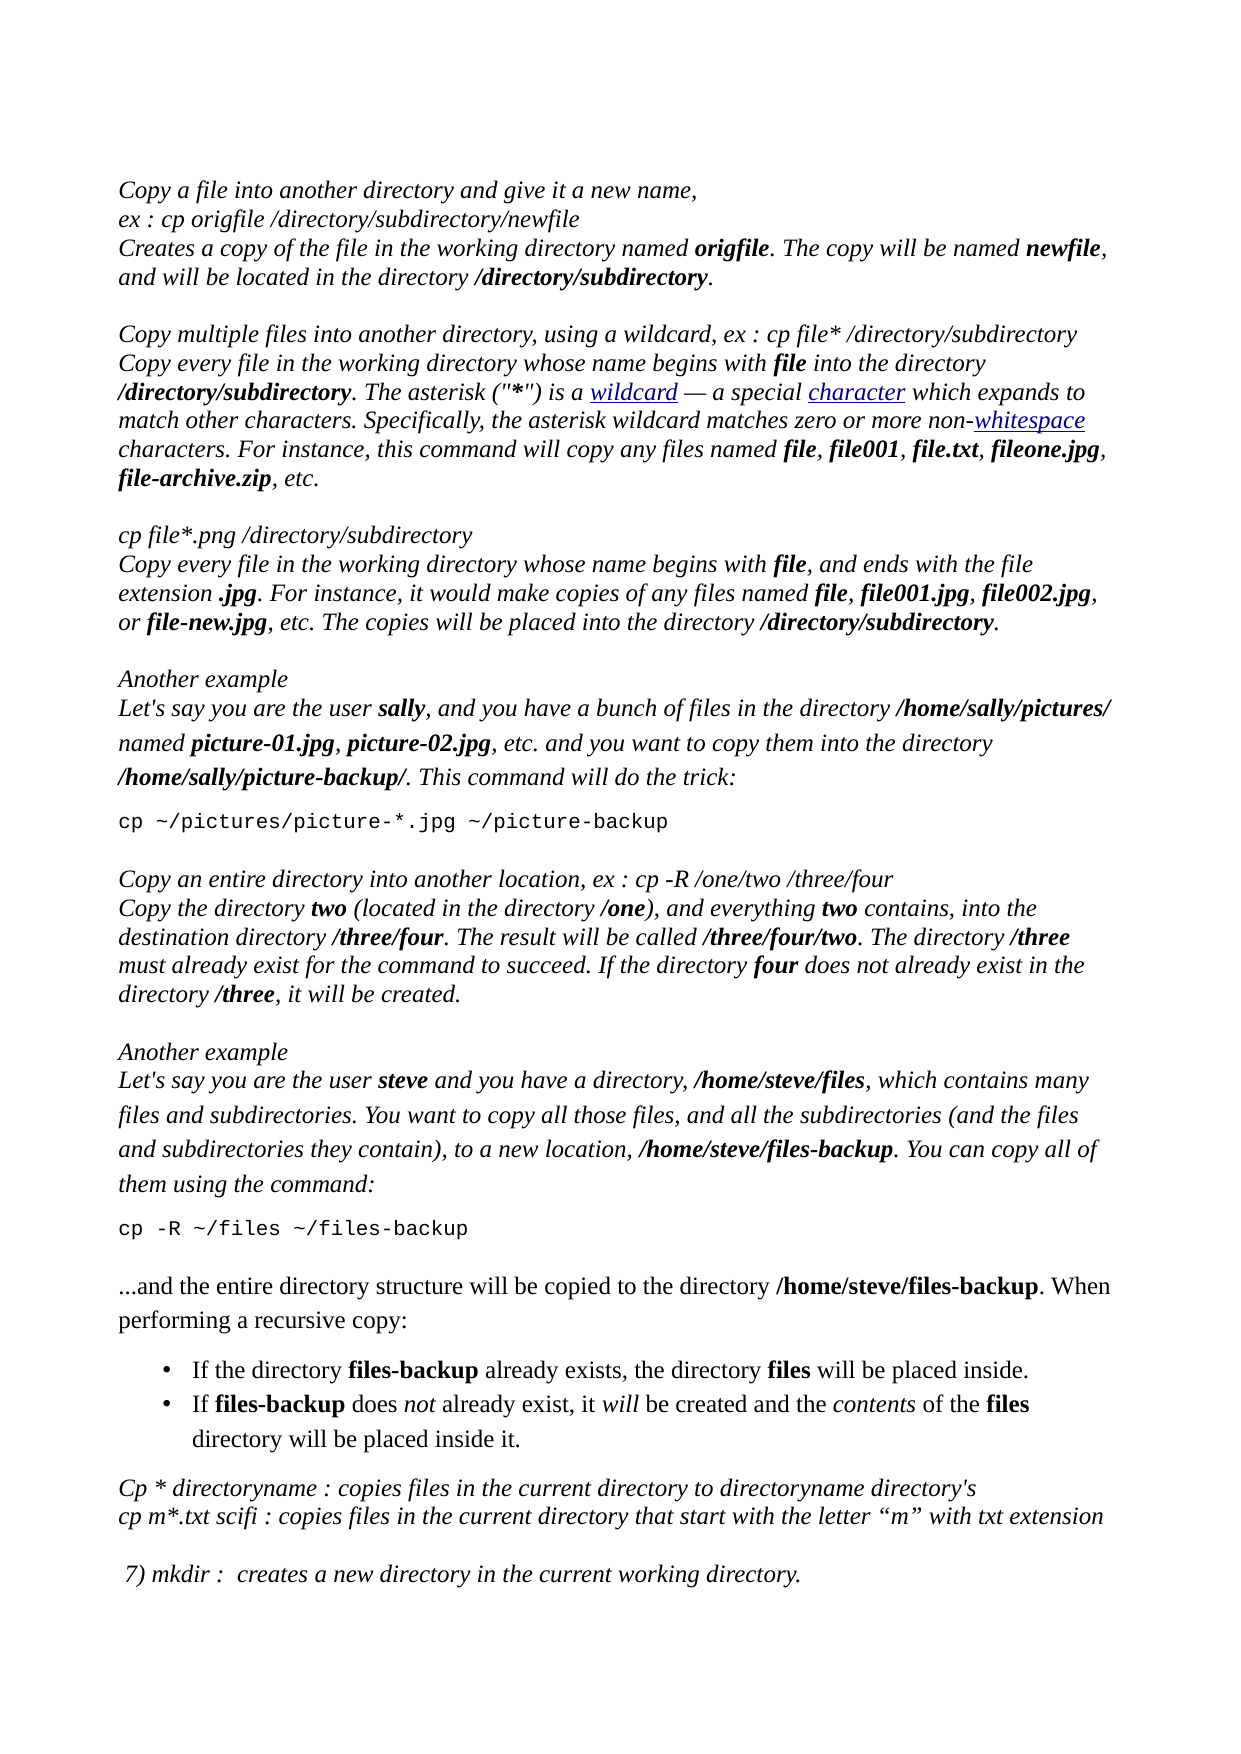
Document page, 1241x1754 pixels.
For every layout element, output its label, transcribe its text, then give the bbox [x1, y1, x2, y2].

list ex : cp origfile /directory/subdirectory/newfile [118, 204, 1122, 233]
text Let's say you are the user sally, and you have a bunch of files in the directory /home/sally/pictures/ named picture-01.jpg, picture-02.jpg, etc. and you want to copy them into the directory /home/sally/picture-backup/. This command will do the trick: [118, 693, 1122, 791]
list cp file*.png /directory/subdirectory [118, 521, 1122, 549]
list Copy the directory two (located in the directory /one), and everything two contains, into the destination directory /three/four. The result will be called /three/four/two. The directory /three must already exist for the command to succeed. If the directory four does not already exist in the directory /three, it will be created. [118, 893, 1122, 1008]
list If files-backup does not already exist, it will be created and the contents of the files directory will be placed inside it. [162, 1389, 1122, 1452]
list Copy every file in the working directory whose name begins with file, and ends with the file extension .jpg. For instance, it would make copies of any files named file, file001.jpg, file002.jpg, or file-new.jpg, etc. The copies will be placed into the directory /directory/subdirectory. [118, 549, 1122, 636]
text Let's say you are the user steve and you have a directory, /home/steve/files, which contains many files and subdirectories. You want to copy all those files, and all the subdirectories (and the files and subdirectories they contain), to a new location, /home/steve/files-backup. You can copy all of them using the command: [118, 1066, 1122, 1198]
list Copy an entire directory into another location, ex : cp -R /one/two /three/four [118, 864, 1122, 893]
list Copy every file in the working directory whose name begins with file into the directory /directory/subdirectory. The asterisk ("*") is a wildcard — a special character which expands to match other characters. Specifically, the asterisk wildcard matches zero or more non-whitespace characters. For instance, this command will copy any files named file, file001, file.txt, fileone.jpg, file-archive.zip, etc. [118, 348, 1122, 492]
list Copy a file into another directory and give it a new name, [118, 176, 1122, 204]
text cp -R ~/files ~/files-backup [118, 1218, 1122, 1242]
text cp ~/pictures/picture-*.jpg ~/picture-backup [118, 811, 1122, 835]
list Cp * directoryname : copies files in the current directory to directoryname directory's [118, 1473, 1122, 1501]
list Another example [118, 1037, 1122, 1066]
text ...and the entire directory structure will be copied to the directory /home/steve/files-backup. When performing a recursive copy: [118, 1271, 1122, 1334]
list If the directory files-backup already exists, the directory files will be placed inside. [162, 1355, 1122, 1383]
list 7) mkdir : creates a new directory in the current working directory. [118, 1559, 1122, 1588]
list cp m*.txt scifi : copies files in the current directory that start with the letter “m” with txt extension [118, 1501, 1122, 1530]
list Creates a copy of the file in the working directory named origfile. The copy will be named newfile, and will be located in the directory /directory/subdirectory. [118, 233, 1122, 291]
list Another example [118, 664, 1122, 693]
list Copy multiple files into another directory, using a wildcard, ex : cp file* /directory/subdirectory [118, 319, 1122, 348]
